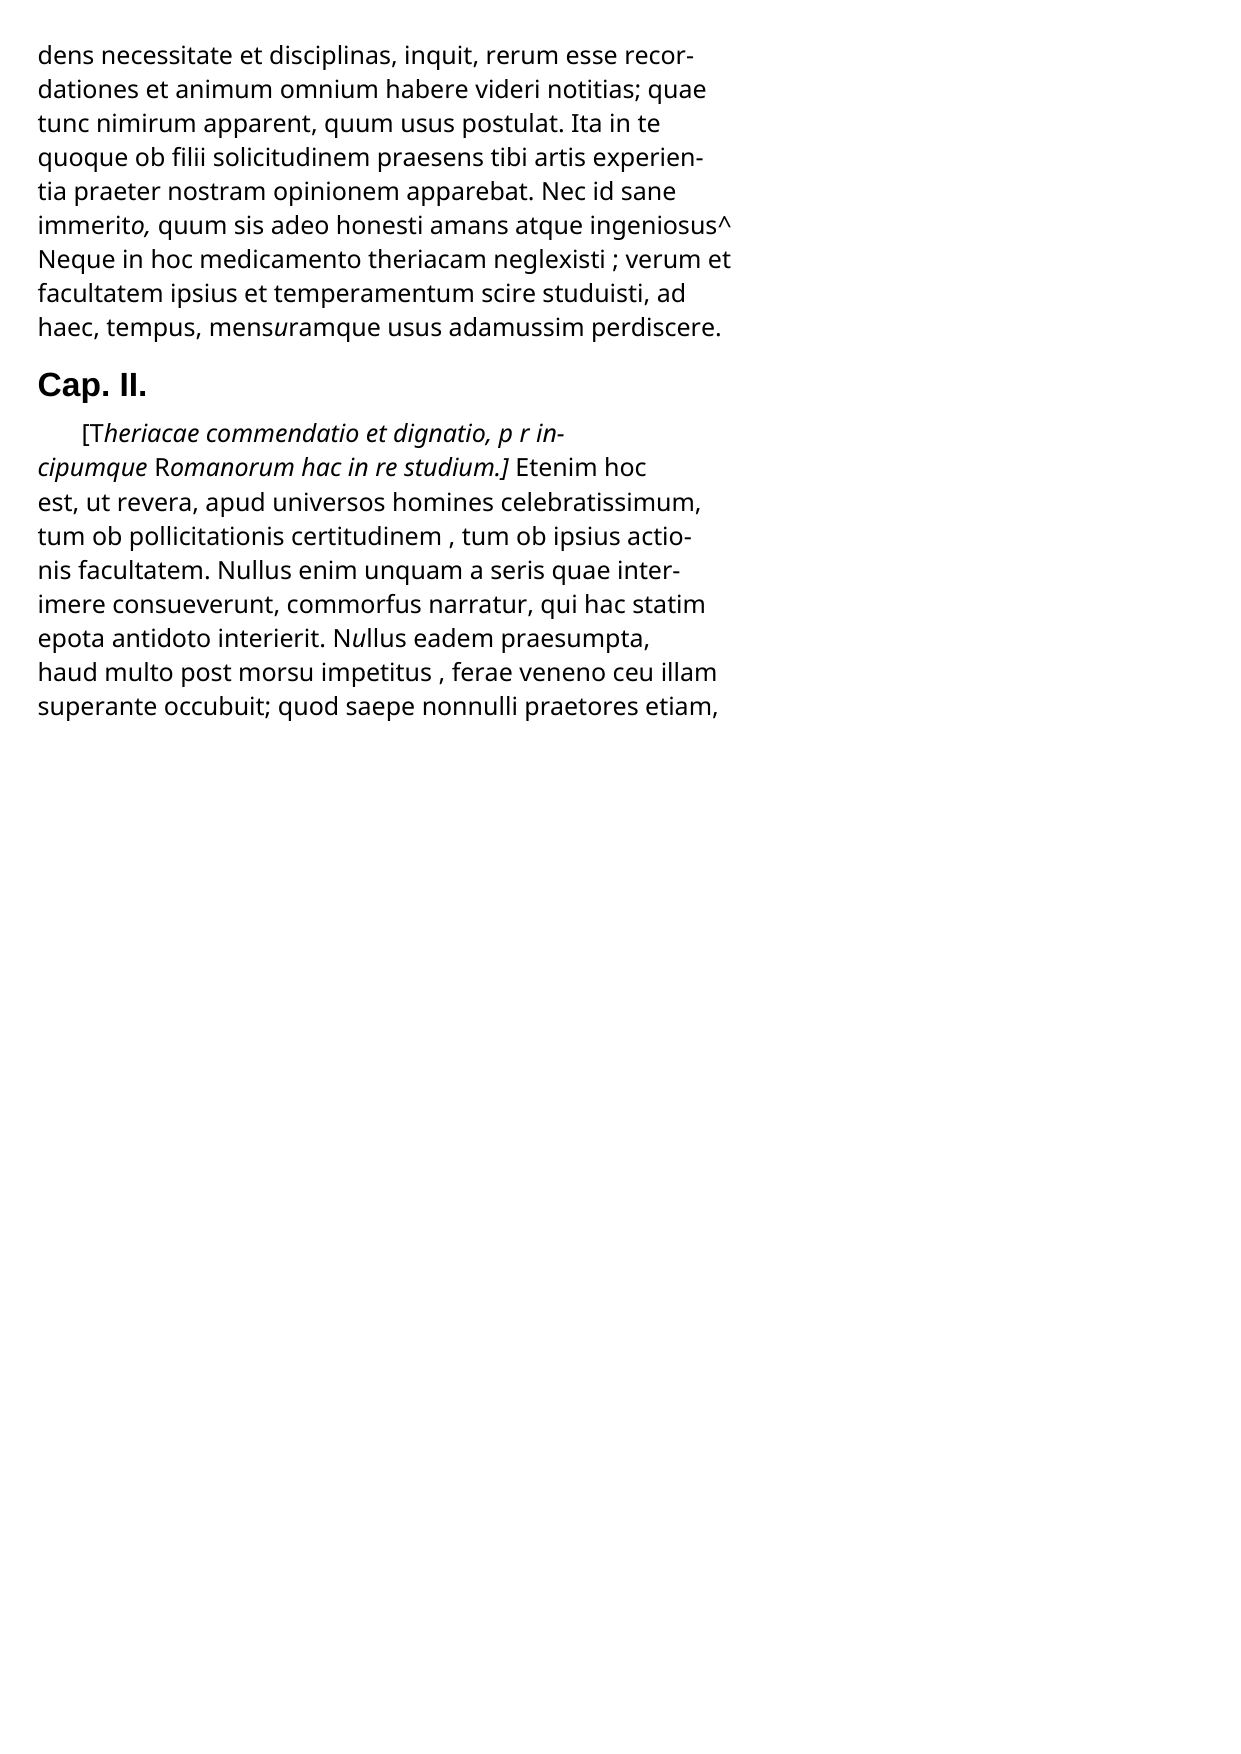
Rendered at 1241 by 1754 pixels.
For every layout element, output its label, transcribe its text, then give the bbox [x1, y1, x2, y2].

text [Theriacae commendatio et dignatio, p r in- cipumque Romanorum hac in re studium.] Etenim hoc est, ut revera, apud universos homines celebratissimum, tum ob pollicitationis certitudinem , tum ob ipsius actio- nis facultatem. Nullus enim unquam a seris quae inter- imere consueverunt, commorfus narratur, qui hac statim epota antidoto interierit. Nullus eadem praesumpta, haud multo post morsu impetitus , ferae veneno ceu illam superante occubuit; quod saepe nonnulli praetores etiam, [37, 416, 1203, 723]
text dens necessitate et disciplinas, inquit, rerum esse recor- dationes et animum omnium habere videri notitias; quae tunc nimirum apparent, quum usus postulat. Ita in te quoque ob filii solicitudinem praesens tibi artis experien- tia praeter nostram opinionem apparebat. Nec id sane immerito, quum sis adeo honesti amans atque ingeniosus^ Neque in hoc medicamento theriacam neglexisti ; verum et facultatem ipsius et temperamentum scire studuisti, ad haec, tempus, mensuramque usus adamussim perdiscere. [37, 37, 1203, 344]
subtitle Cap. II. [37, 365, 1203, 403]
